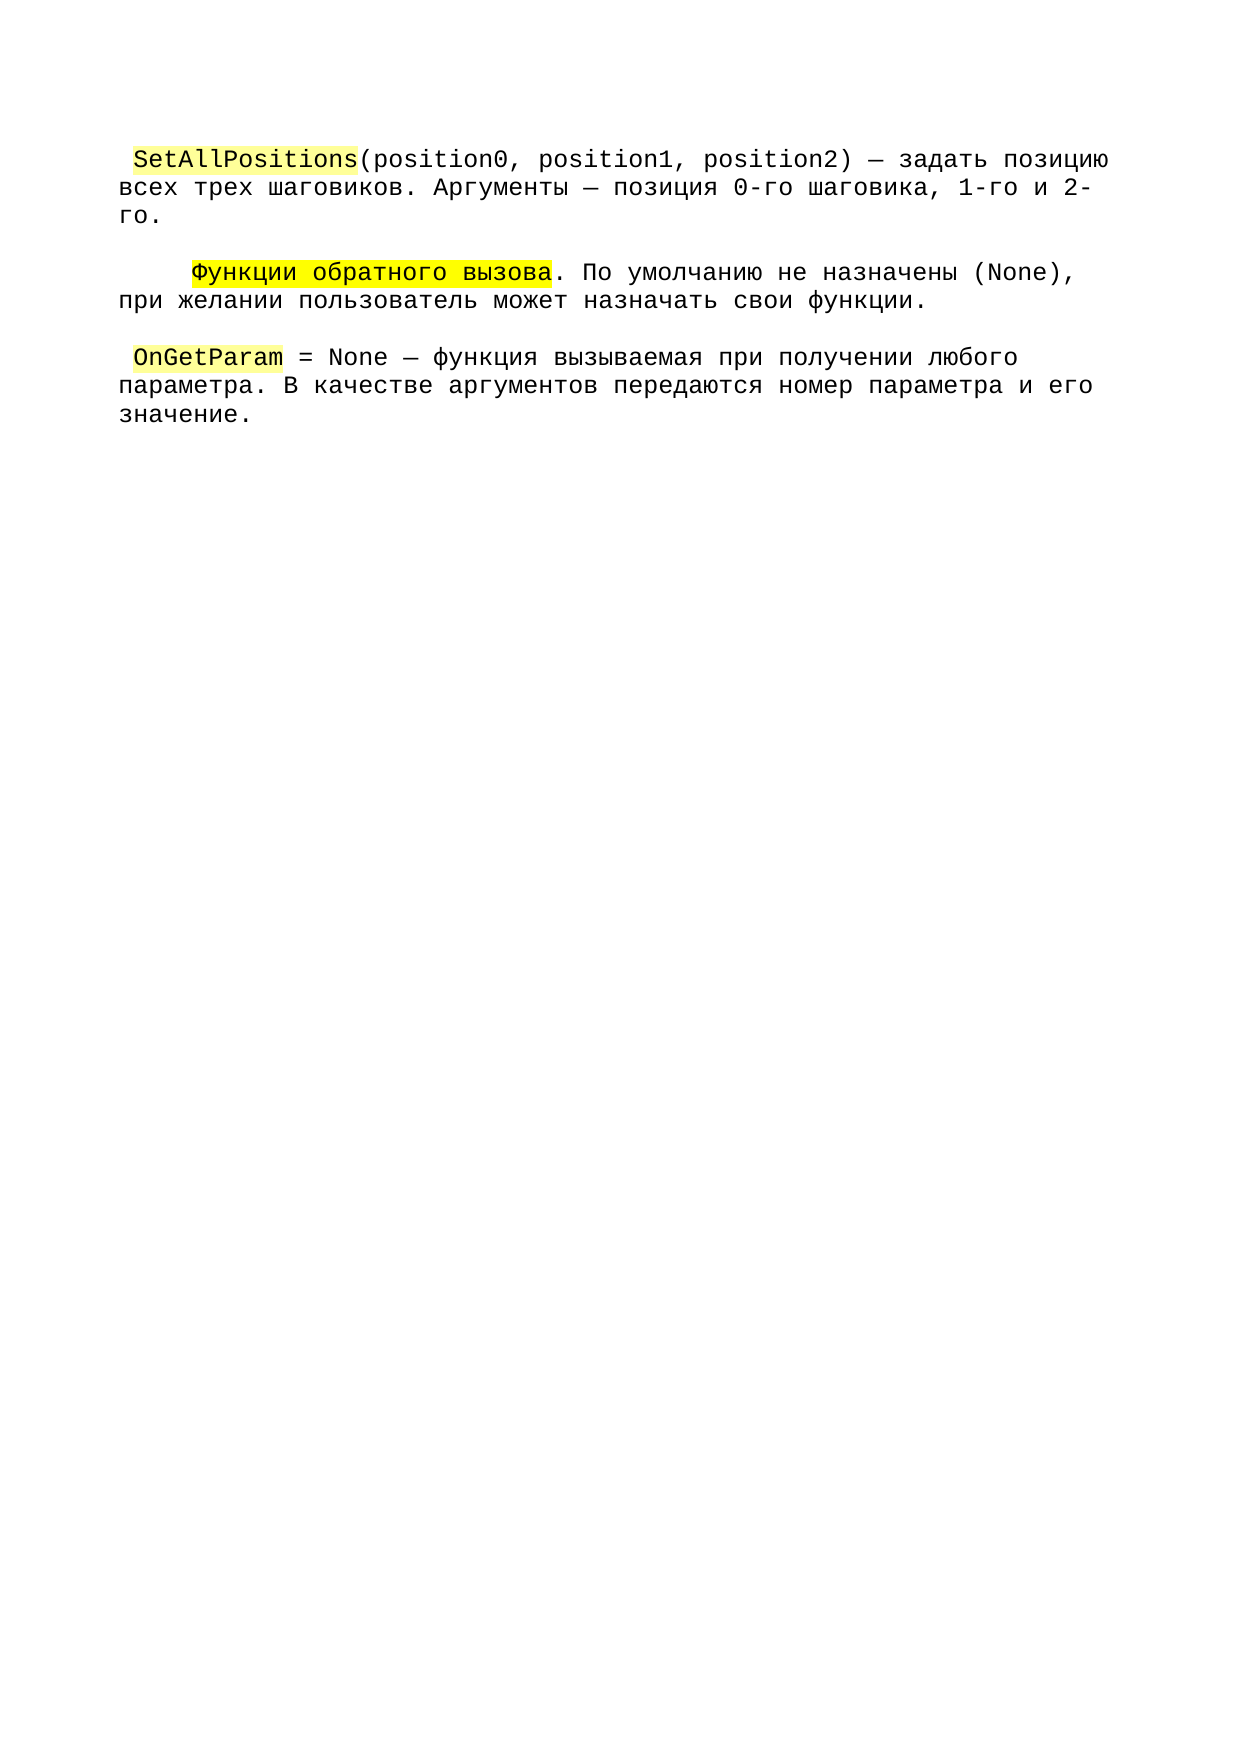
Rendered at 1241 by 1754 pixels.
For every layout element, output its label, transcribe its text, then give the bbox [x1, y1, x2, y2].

text Функции обратного вызова. По умолчанию не назначены (None), при желании пользователь может назначать свои функции. [118, 260, 1122, 316]
text SetAllPositions(position0, position1, position2) — задать позицию всех трех шаговиков. Аргументы — позиция 0-го шаговика, 1-го и 2-го. [118, 146, 1122, 231]
text OnGetParam = None — функция вызываемая при получении любого параметра. В качестве аргументов передаются номер параметра и его значение. [118, 345, 1122, 430]
